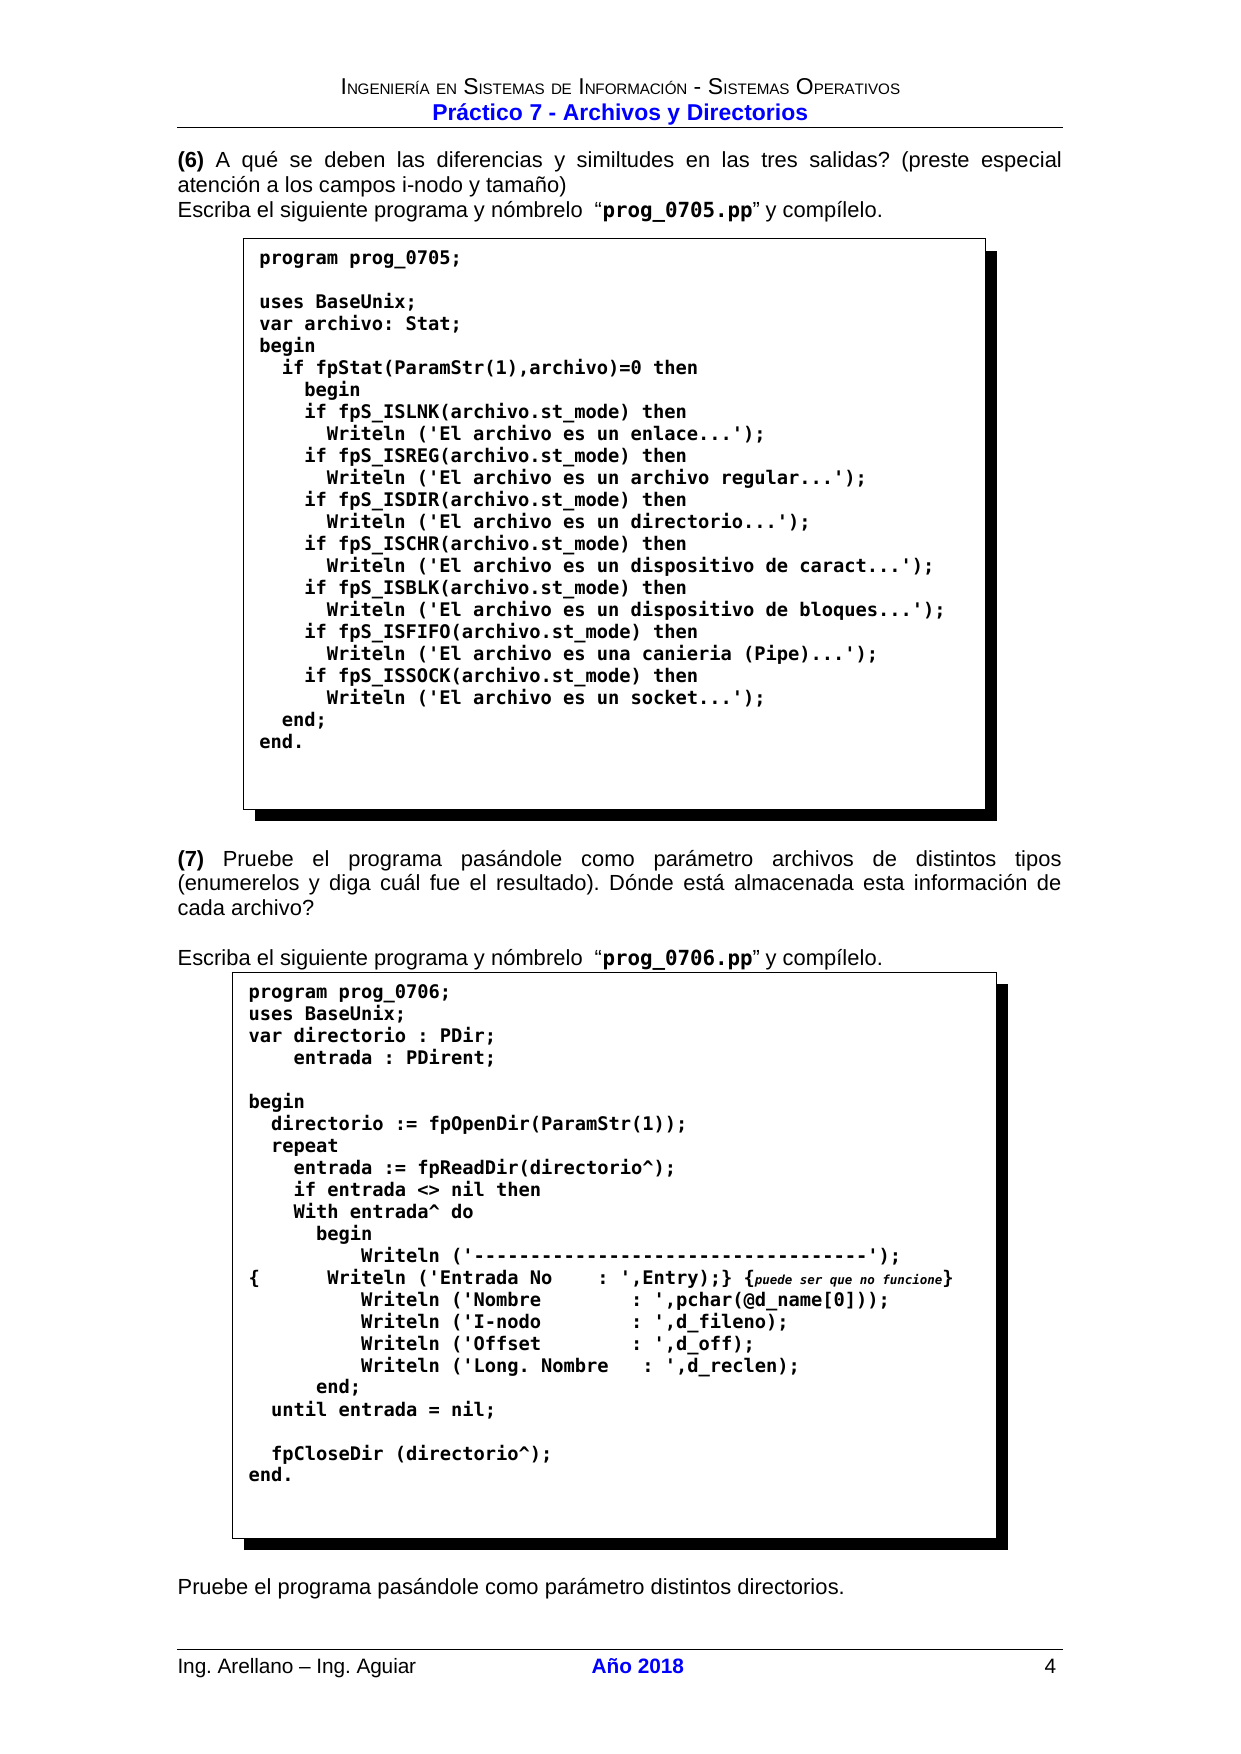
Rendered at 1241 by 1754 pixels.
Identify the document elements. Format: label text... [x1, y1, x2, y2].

text begin [259, 379, 968, 401]
text begin [259, 335, 968, 357]
text With entrada^ do [248, 1201, 979, 1223]
text (6) A qué se deben las diferencias y similtudes en las tres salidas? (preste especial atención a los campos i-nodo y tamaño) [177, 148, 1063, 197]
text Writeln ('El archivo es un archivo regular...'); [259, 467, 968, 489]
text end. [259, 731, 968, 753]
text (7) Pruebe el programa pasándole como parámetro archivos de distintos tipos (enumerelos y diga cuál fue el resultado). Dónde está almacenada esta información de cada archivo? [177, 846, 1063, 920]
text begin [248, 1091, 979, 1113]
text uses BaseUnix; [248, 1003, 979, 1025]
text until entrada = nil; [248, 1398, 979, 1420]
text Escriba el siguiente programa y nómbrelo “prog_0706.pp” y compílelo. [177, 945, 1063, 970]
text if fpS_ISSOCK(archivo.st_mode) then [259, 665, 968, 687]
text entrada : PDirent; [248, 1047, 979, 1069]
text directorio := fpOpenDir(ParamStr(1)); [248, 1113, 979, 1135]
text if fpS_ISBLK(archivo.st_mode) then [259, 577, 968, 599]
text fpCloseDir (directorio^); [248, 1442, 979, 1464]
text end. [248, 1464, 979, 1486]
text var directorio : PDir; [248, 1025, 979, 1047]
text end; [259, 709, 968, 731]
text Writeln ('Offset : ',d_off); [248, 1332, 979, 1354]
text entrada := fpReadDir(directorio^); [248, 1157, 979, 1179]
text if fpS_ISCHR(archivo.st_mode) then [259, 533, 968, 555]
text if fpS_ISFIFO(archivo.st_mode) then [259, 621, 968, 643]
text if fpS_ISREG(archivo.st_mode) then [259, 445, 968, 467]
text if fpS_ISLNK(archivo.st_mode) then [259, 401, 968, 423]
text Writeln ('El archivo es un dispositivo de bloques...'); [259, 599, 968, 621]
text Writeln ('Nombre : ',pchar(@d_name[0])); [248, 1288, 979, 1311]
text Pruebe el programa pasándole como parámetro distintos directorios. [177, 1575, 1063, 1599]
text if fpS_ISDIR(archivo.st_mode) then [259, 489, 968, 511]
text var archivo: Stat; [259, 313, 968, 335]
text { Writeln ('Entrada No : ',Entry);} {puede ser que no funcione} [248, 1267, 979, 1288]
text program prog_0706; [248, 981, 979, 1003]
text Writeln ('El archivo es un socket...'); [259, 687, 968, 709]
text end; [248, 1376, 979, 1398]
text Writeln ('-----------------------------------'); [248, 1244, 979, 1267]
text Writeln ('El archivo es un enlace...'); [259, 423, 968, 445]
text repeat [248, 1135, 979, 1157]
text if entrada <> nil then [248, 1179, 979, 1201]
text Escriba el siguiente programa y nómbrelo “prog_0705.pp” y compílelo. [177, 197, 1063, 222]
text Writeln ('El archivo es un dispositivo de caract...'); [259, 555, 968, 577]
text begin [248, 1223, 979, 1244]
text Writeln ('El archivo es un directorio...'); [259, 511, 968, 533]
text Writeln ('I-nodo : ',d_fileno); [248, 1311, 979, 1332]
text Writeln ('El archivo es una canieria (Pipe)...'); [259, 643, 968, 665]
text program prog_0705; [259, 247, 968, 269]
text if fpStat(ParamStr(1),archivo)=0 then [259, 357, 968, 379]
text Writeln ('Long. Nombre : ',d_reclen); [248, 1354, 979, 1376]
text uses BaseUnix; [259, 291, 968, 313]
